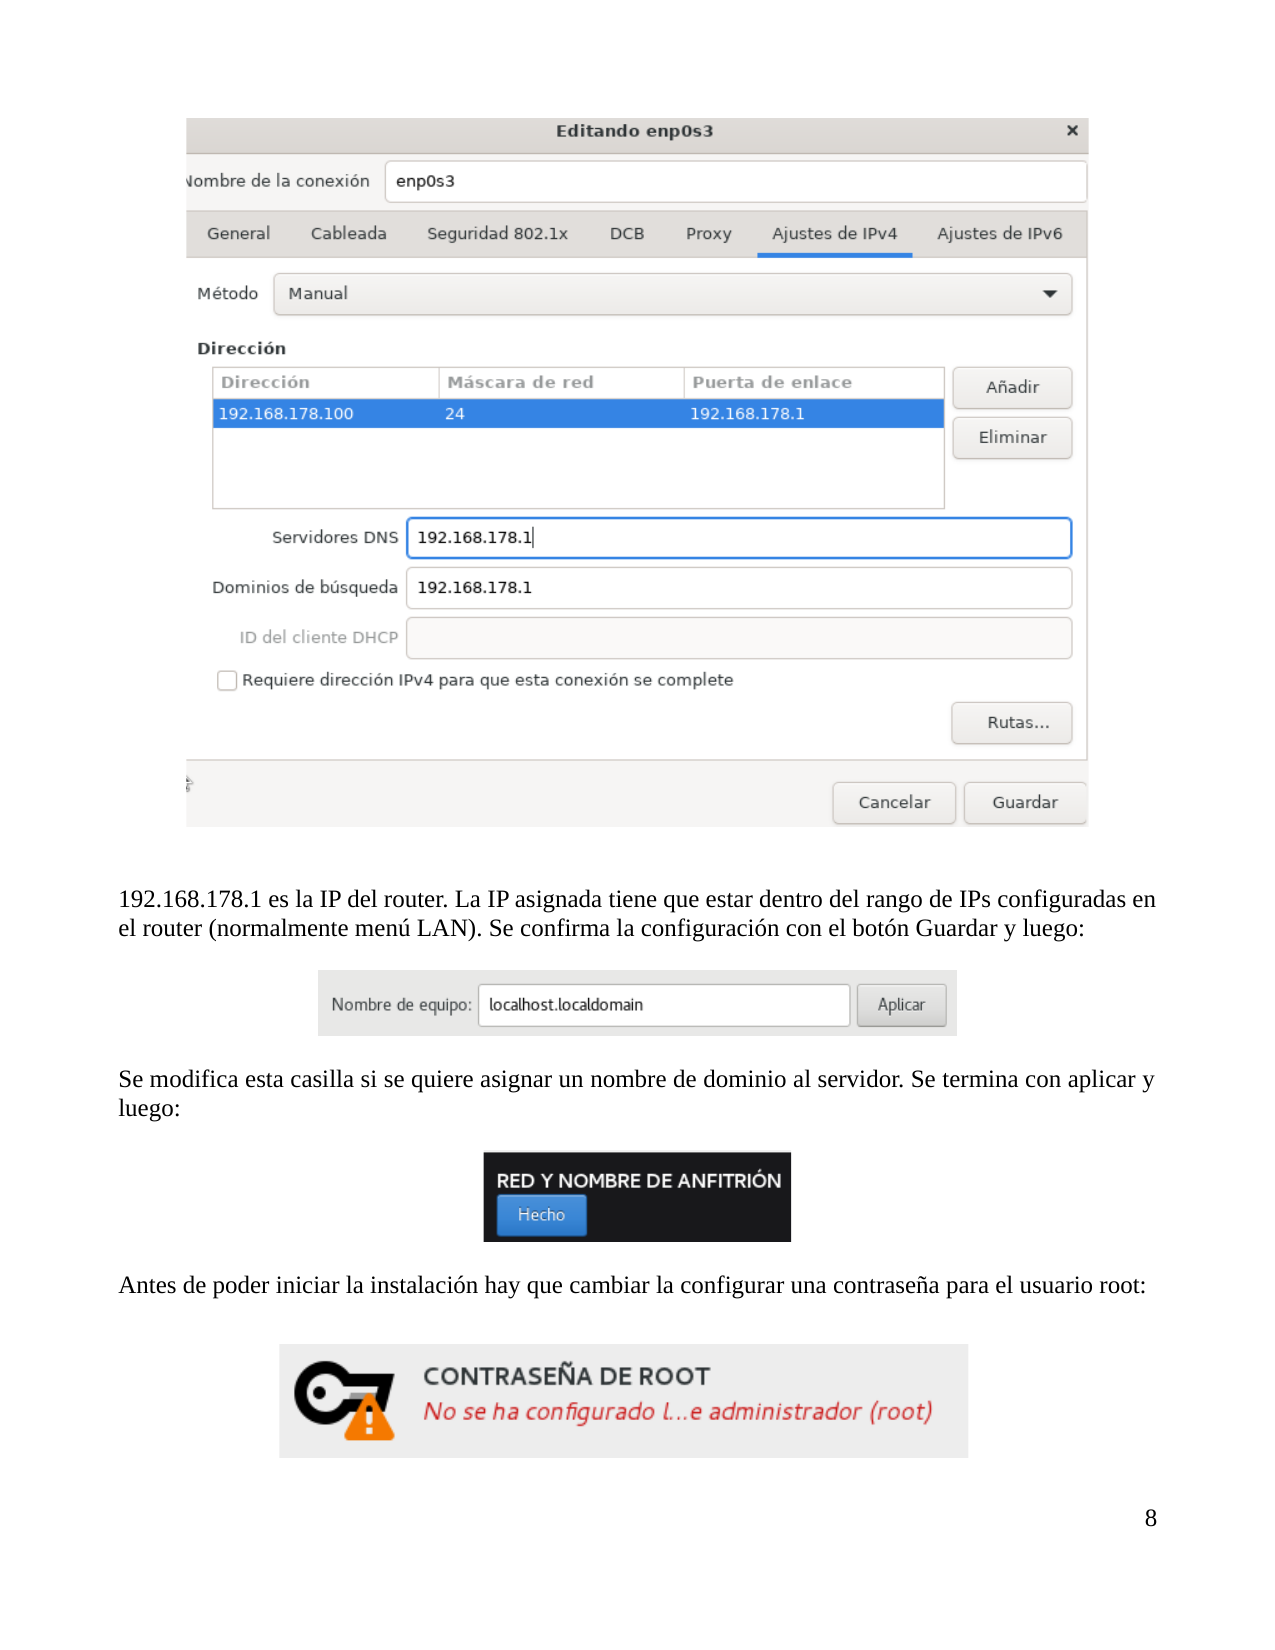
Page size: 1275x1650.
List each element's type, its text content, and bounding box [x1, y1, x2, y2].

picture [318, 970, 957, 1036]
text Antes de poder iniciar la instalación hay que cambiar la configurar una contraseña para el usuario root: [118, 1271, 1157, 1299]
picture [186, 118, 1089, 827]
picture [279, 1344, 969, 1458]
picture [483, 1150, 792, 1242]
text 192.168.178.1 es la IP del router. La IP asignada tiene que estar dentro del rango de IPs configuradas en el router (normalmente menú LAN). Se confirma la configuración con el botón Guardar y luego: [118, 884, 1157, 942]
text Se modifica esta casilla si se quiere asignar un nombre de dominio al servidor. Se termina con aplicar y luego: [118, 1064, 1157, 1122]
